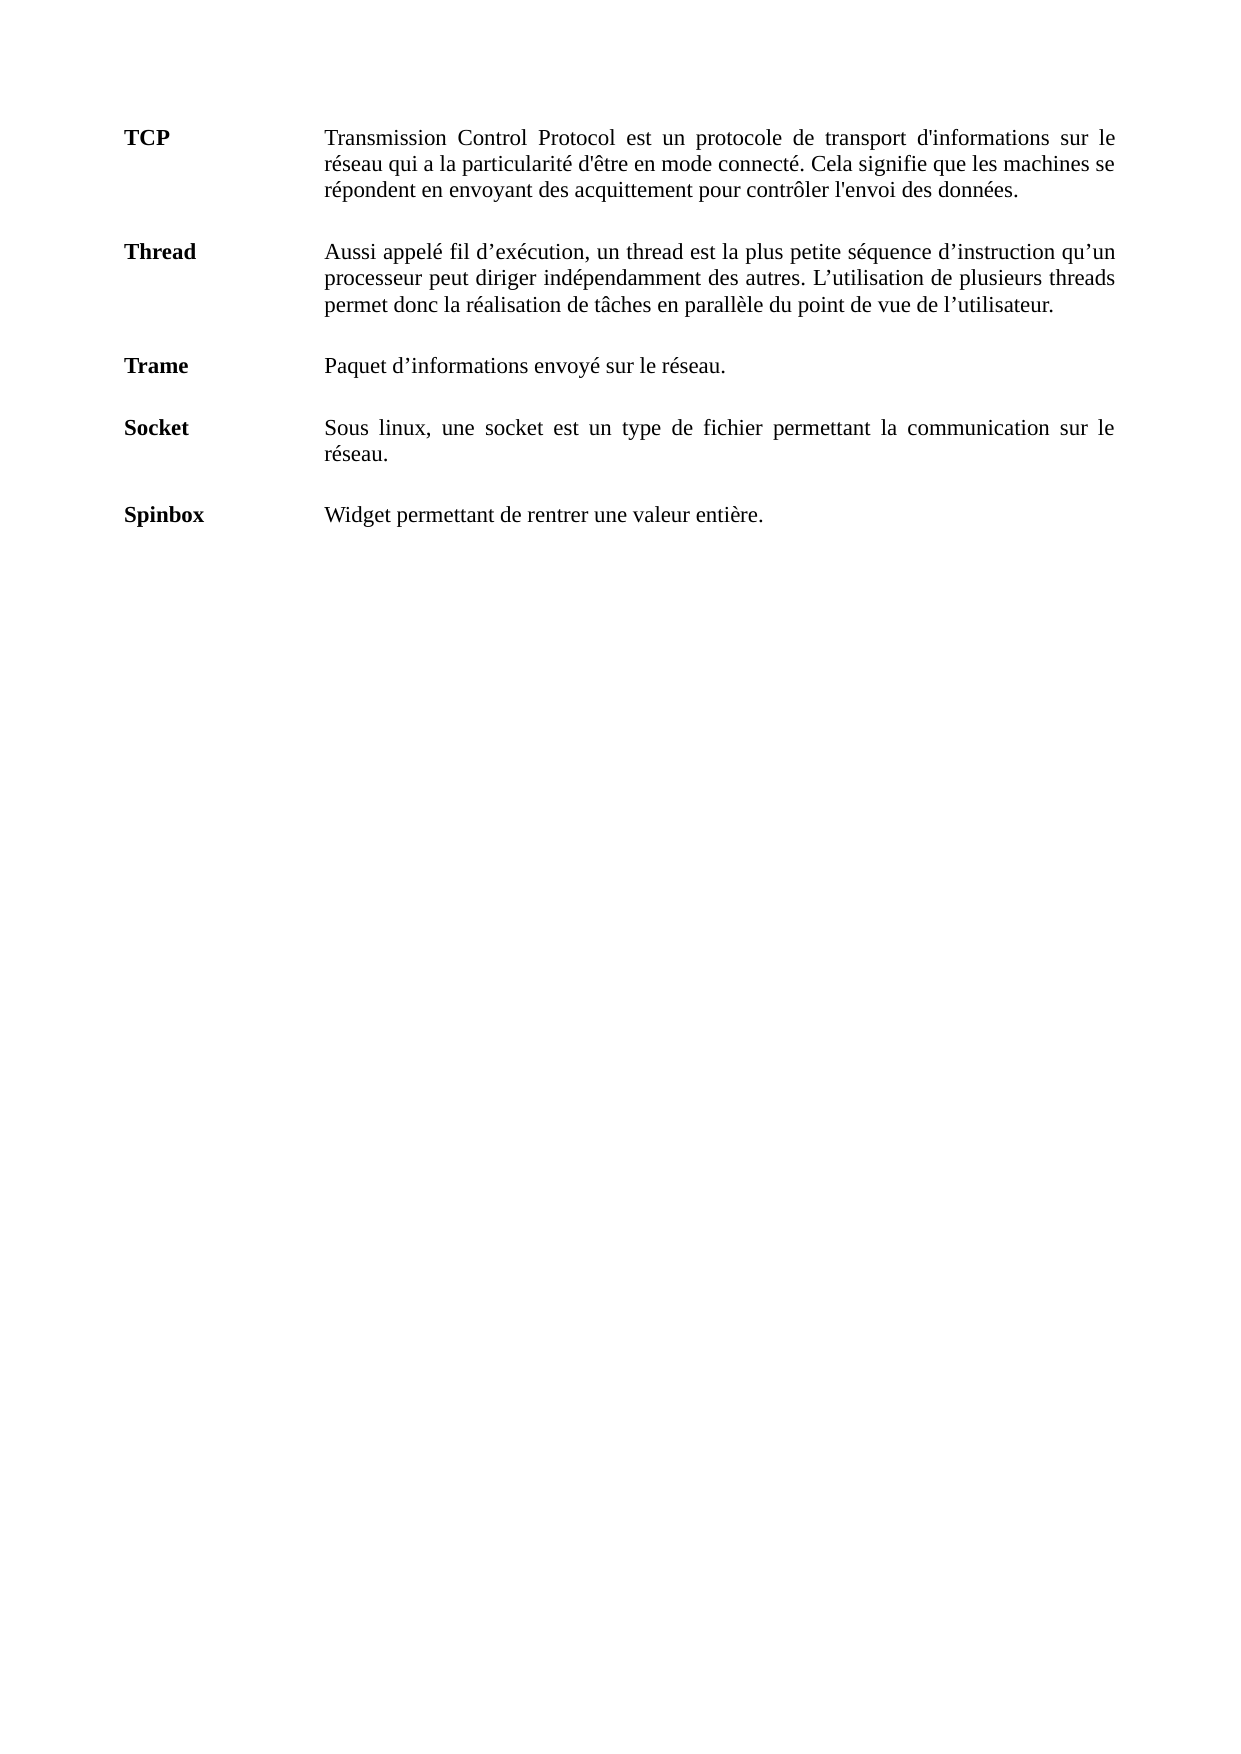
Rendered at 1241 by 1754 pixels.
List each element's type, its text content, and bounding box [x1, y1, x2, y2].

table_cell Spinbox [118, 496, 318, 557]
table_cell Sous linux, une socket est un type de fichier permettant la communication sur le réseau. [318, 408, 1122, 496]
table_cell Widget permettant de rentrer une valeur entière. [318, 496, 1122, 557]
table_cell Transmission Control Protocol est un protocole de transport d'informations sur le réseau qui a la particularité d'être en mode connecté. Cela signifie que les machines se répondent en envoyant des acquittement pour contrôler l'envoi des données. [318, 118, 1122, 232]
table_cell Aussi appelé fil d’exécution, un thread est la plus petite séquence d’instruction qu’un processeur peut diriger indépendamment des autres. L’utilisation de plusieurs threads permet donc la réalisation de tâches en parallèle du point de vue de l’utilisateur. [318, 232, 1122, 346]
table_cell Trame [118, 346, 318, 408]
table_cell Thread [118, 232, 318, 346]
table_cell Paquet d’informations envoyé sur le réseau. [318, 346, 1122, 408]
table_cell Socket [118, 408, 318, 496]
table_cell TCP [118, 118, 318, 232]
